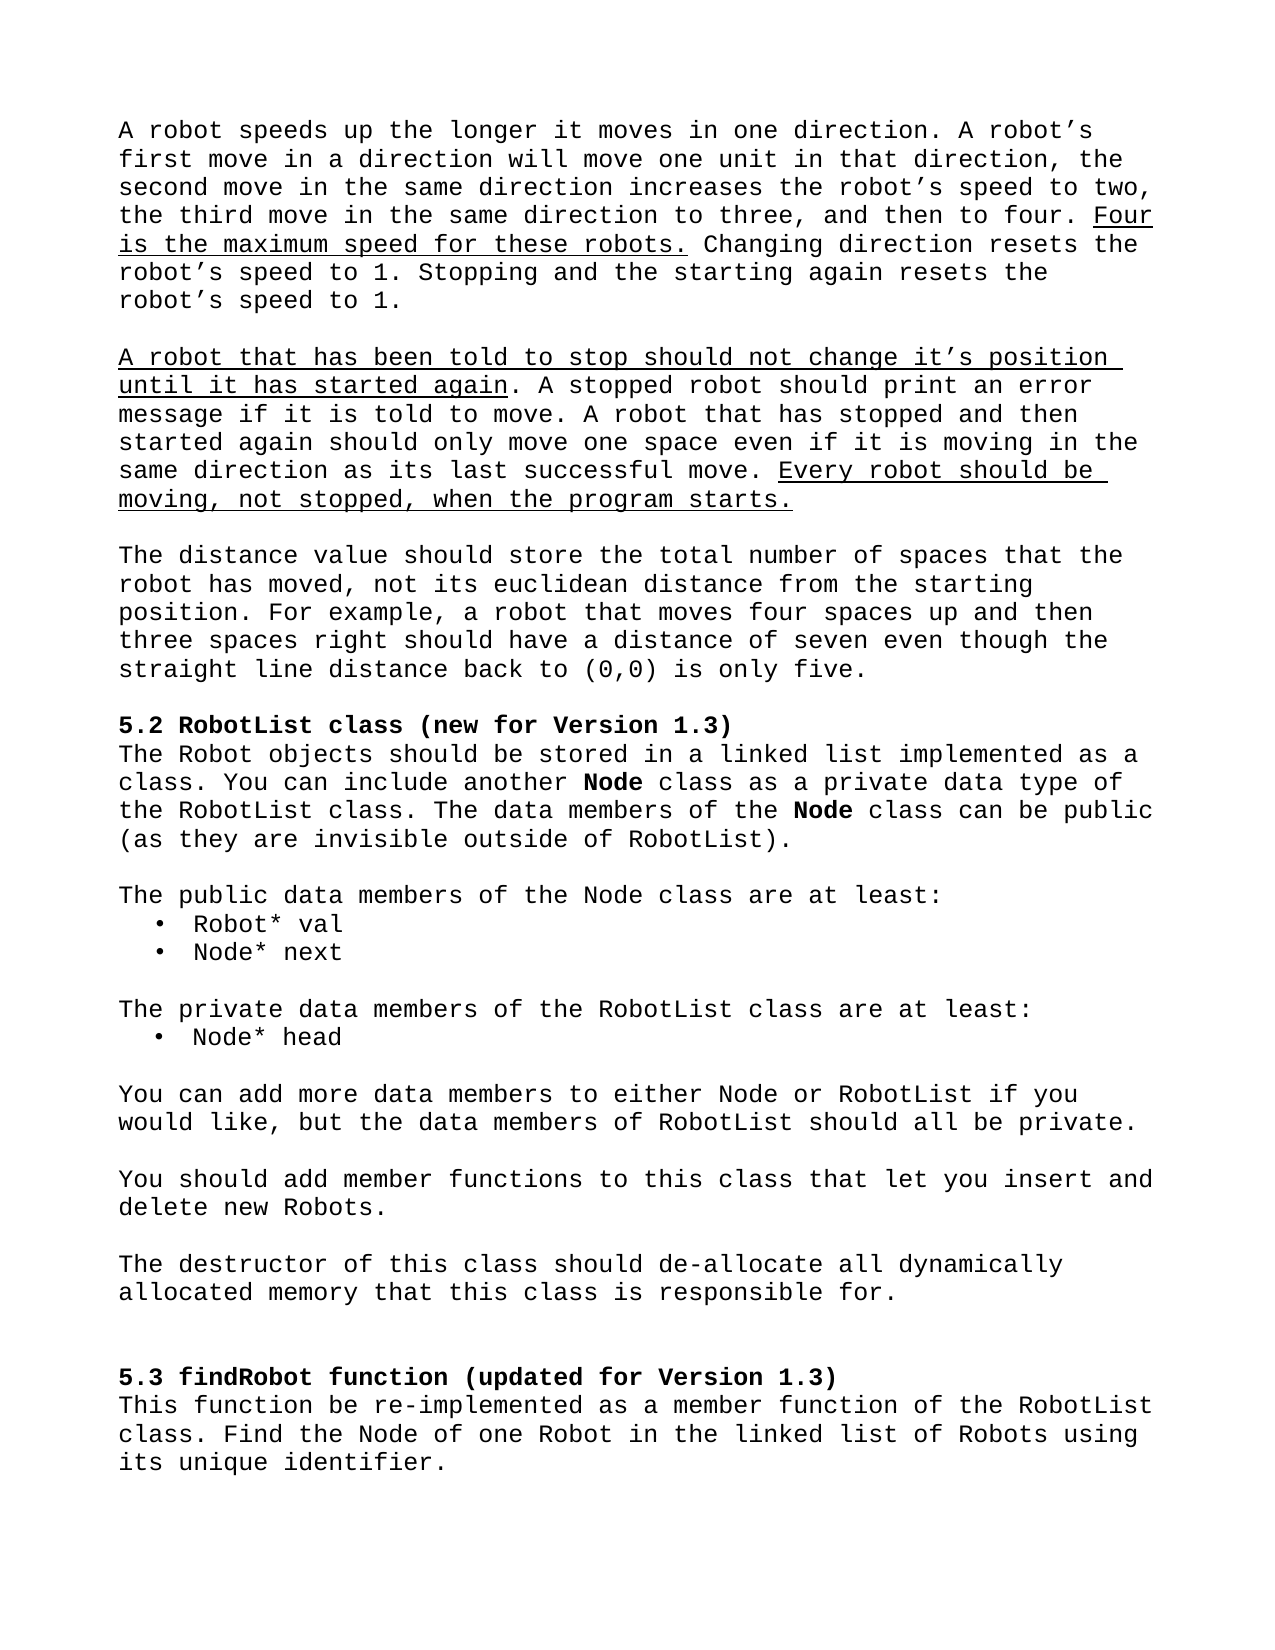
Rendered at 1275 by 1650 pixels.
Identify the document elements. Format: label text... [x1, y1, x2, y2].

text You should add member functions to this class that let you insert and delete new Robots. [118, 1166, 1157, 1223]
list Node* head [154, 1025, 1157, 1053]
text The private data members of the RobotList class are at least: [118, 996, 1157, 1025]
text You can add more data members to either Node or RobotList if you would like, but the data members of RobotList should all be private. [118, 1081, 1157, 1138]
list Node* next [156, 940, 1157, 968]
text 5.2 RobotList class (new for Version 1.3) [118, 713, 1157, 741]
text 5.3 findRobot function (updated for Version 1.3) [118, 1365, 1157, 1393]
text The distance value should store the total number of spaces that the robot has moved, not its euclidean distance from the starting position. For example, a robot that moves four spaces up and then three spaces right should have a distance of seven even though the straight line distance back to (0,0) is only five. [118, 543, 1157, 685]
text This function be re-implemented as a member function of the RobotList class. Find the Node of one Robot in the linked list of Robots using its unique identifier. [118, 1393, 1157, 1478]
text The destructor of this class should de-allocate all dynamically allocated memory that this class is responsible for. [118, 1251, 1157, 1308]
text A robot that has been told to stop should not change it’s position until it has started again. A stopped robot should print an error message if it is told to move. A robot that has stopped and then started again should only move one space even if it is moving in the same direction as its last successful move. Every robot should be moving, not stopped, when the program starts. [118, 345, 1157, 515]
text A robot speeds up the longer it moves in one direction. A robot’s first move in a direction will move one unit in that direction, the second move in the same direction increases the robot’s speed to two, the third move in the same direction to three, and then to four. Four is the maximum speed for these robots. Changing direction resets the robot’s speed to 1. Stopping and the starting again resets the robot’s speed to 1. [118, 118, 1157, 316]
list Robot* val [156, 911, 1157, 940]
text The public data members of the Node class are at least: [118, 883, 1157, 911]
text The Robot objects should be stored in a linked list implemented as a class. You can include another Node class as a private data type of the RobotList class. The data members of the Node class can be public (as they are invisible outside of RobotList). [118, 741, 1157, 855]
